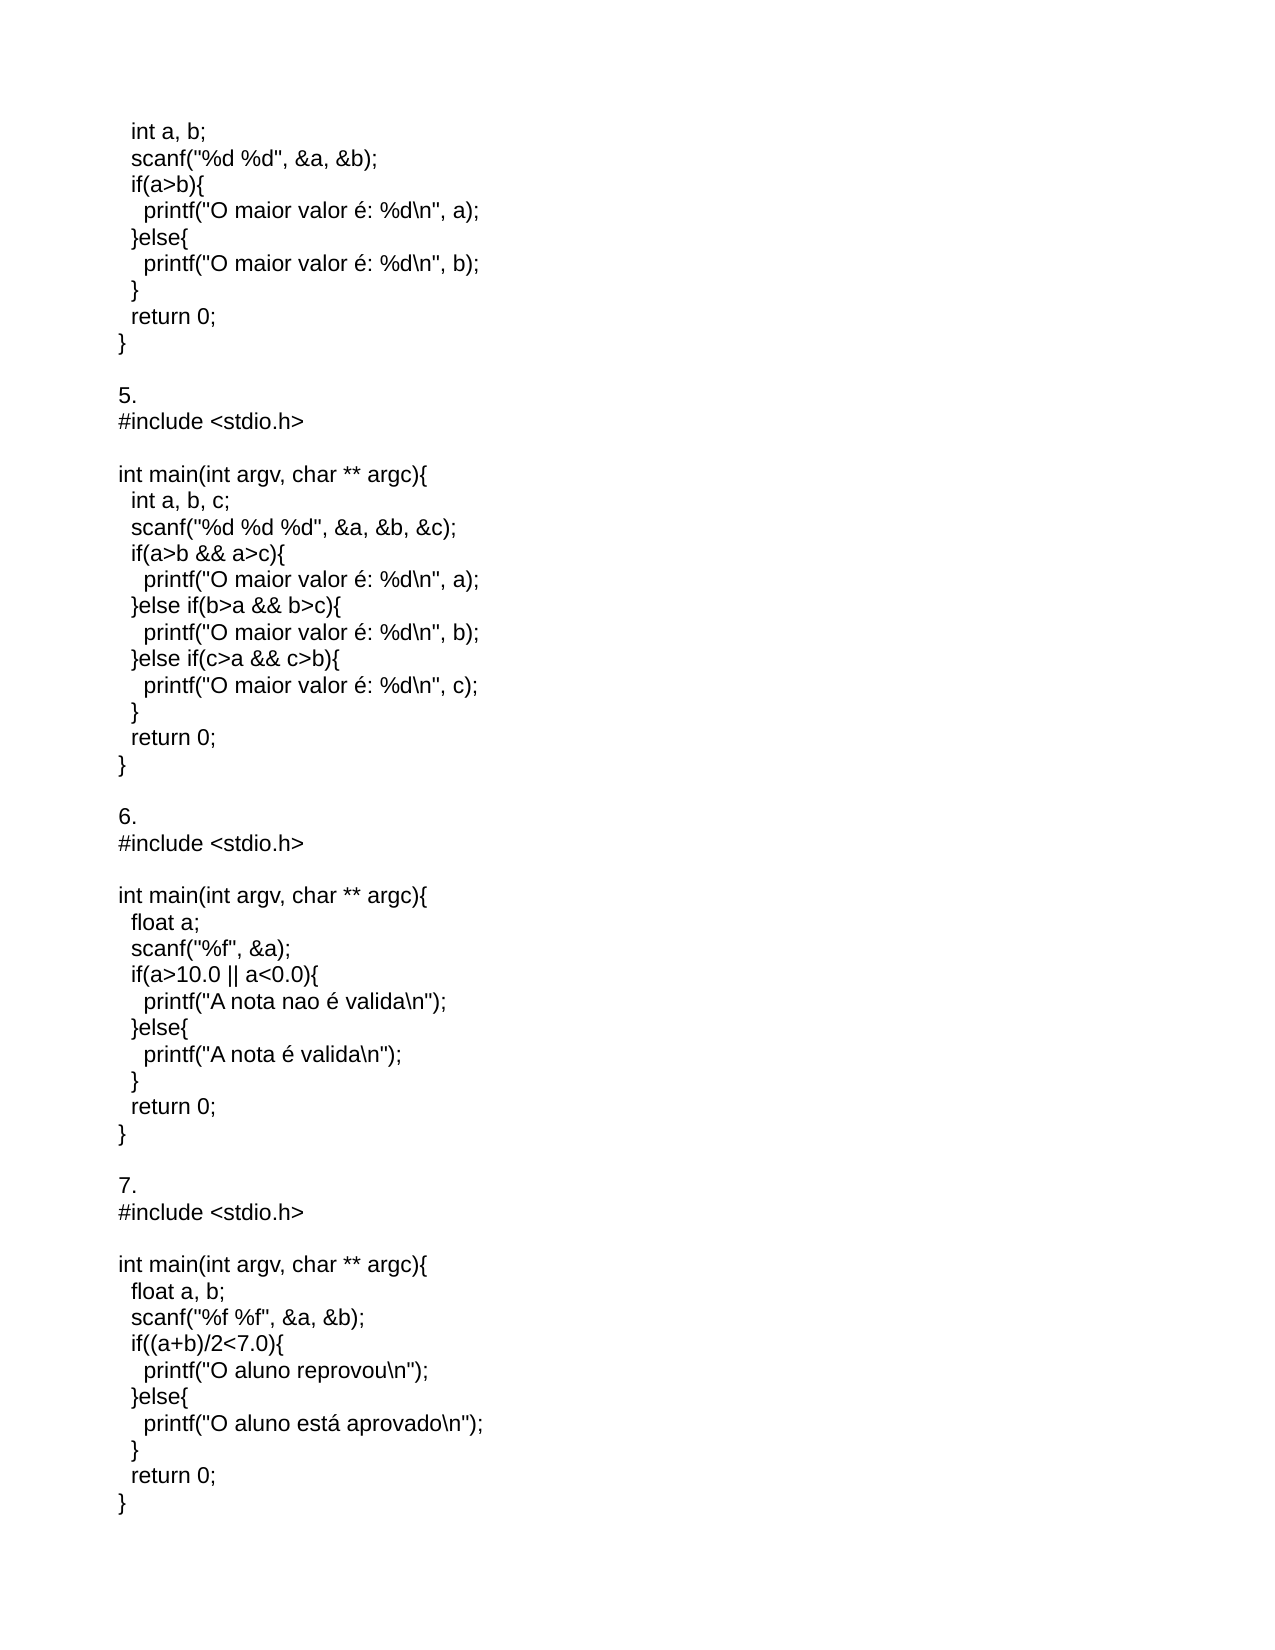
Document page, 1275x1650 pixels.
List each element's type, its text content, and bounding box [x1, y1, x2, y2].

text } [118, 276, 1157, 303]
text } [118, 1119, 1157, 1146]
text return 0; [118, 724, 1157, 751]
text 6. [118, 803, 1157, 830]
text printf("O maior valor é: %d\n", a); [118, 566, 1157, 592]
text float a, b; [118, 1278, 1157, 1304]
text 5. [118, 382, 1157, 408]
text }else if(b>a && b>c){ [118, 592, 1157, 619]
text if(a>b){ [118, 171, 1157, 197]
text } [118, 751, 1157, 777]
text if(a>10.0 || a<0.0){ [118, 961, 1157, 988]
text scanf("%f", &a); [118, 935, 1157, 961]
text printf("A nota é valida\n"); [118, 1041, 1157, 1067]
text #include <stdio.h> [118, 830, 1157, 856]
text printf("O aluno reprovou\n"); [118, 1357, 1157, 1383]
text int a, b; [118, 118, 1157, 144]
text int a, b, c; [118, 487, 1157, 513]
text #include <stdio.h> [118, 1199, 1157, 1225]
text 7. [118, 1172, 1157, 1199]
text #include <stdio.h> [118, 408, 1157, 434]
text }else if(c>a && c>b){ [118, 645, 1157, 672]
text printf("O aluno está aprovado\n"); [118, 1409, 1157, 1436]
text printf("O maior valor é: %d\n", c); [118, 672, 1157, 698]
text } [118, 1436, 1157, 1462]
text int main(int argv, char ** argc){ [118, 1251, 1157, 1278]
text printf("A nota nao é valida\n"); [118, 988, 1157, 1014]
text if(a>b && a>c){ [118, 540, 1157, 566]
text printf("O maior valor é: %d\n", b); [118, 250, 1157, 276]
text return 0; [118, 303, 1157, 329]
text int main(int argv, char ** argc){ [118, 882, 1157, 909]
text } [118, 1067, 1157, 1093]
text }else{ [118, 1014, 1157, 1041]
text return 0; [118, 1462, 1157, 1488]
text int main(int argv, char ** argc){ [118, 461, 1157, 487]
text } [118, 1488, 1157, 1515]
text scanf("%d %d", &a, &b); [118, 144, 1157, 171]
text scanf("%f %f", &a, &b); [118, 1304, 1157, 1330]
text printf("O maior valor é: %d\n", b); [118, 619, 1157, 645]
text } [118, 329, 1157, 355]
text float a; [118, 909, 1157, 935]
text scanf("%d %d %d", &a, &b, &c); [118, 513, 1157, 540]
text if((a+b)/2<7.0){ [118, 1330, 1157, 1357]
text return 0; [118, 1093, 1157, 1119]
text } [118, 698, 1157, 724]
text printf("O maior valor é: %d\n", a); [118, 197, 1157, 223]
text }else{ [118, 1383, 1157, 1409]
text }else{ [118, 223, 1157, 250]
